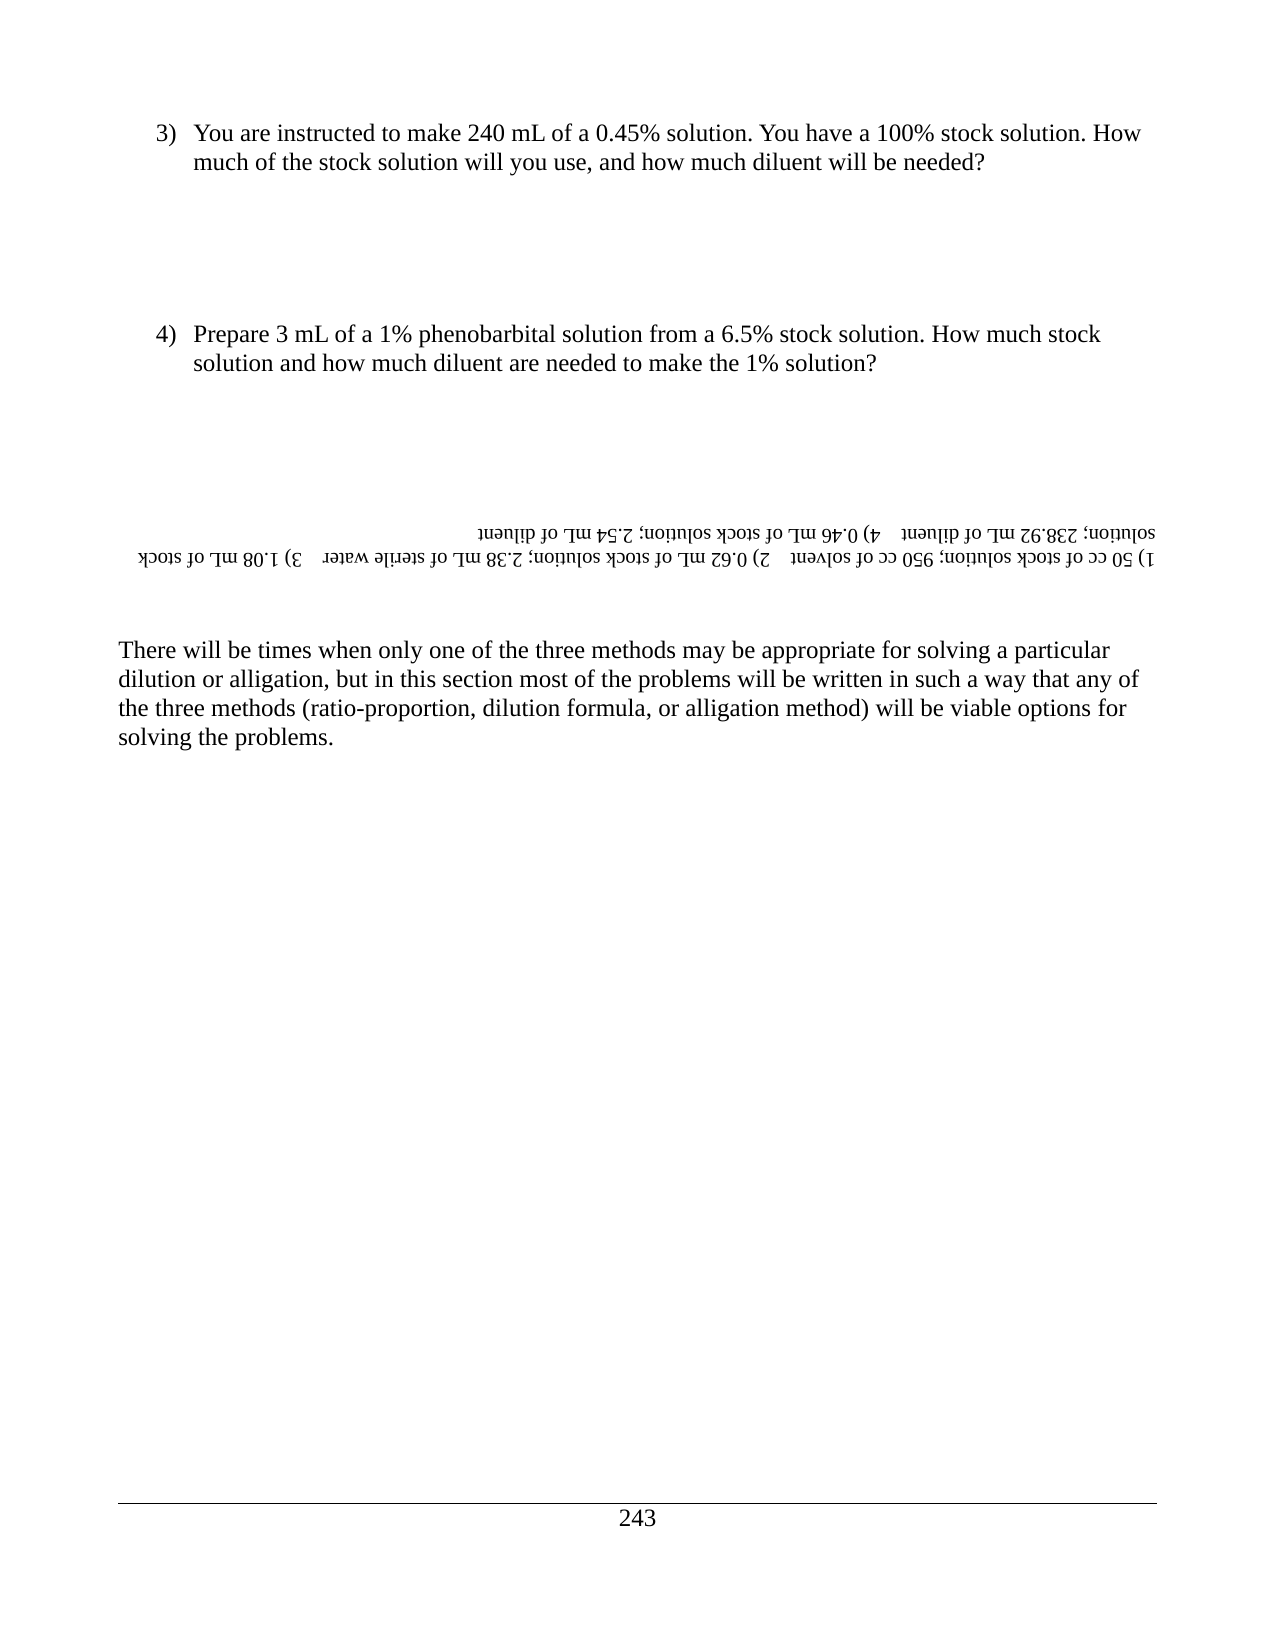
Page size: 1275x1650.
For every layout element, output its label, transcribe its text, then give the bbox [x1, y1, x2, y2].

text There will be times when only one of the three methods may be appropriate for solving a particular dilution or alligation, but in this section most of the problems will be written in such a way that any of the three methods (ratio-proportion, dilution formula, or alligation method) will be viable options for solving the problems. [118, 636, 1157, 751]
list Prepare 3 mL of a 1% phenobarbital solution from a 6.5% stock solution. How much stock solution and how much diluent are needed to make the 1% solution? [156, 319, 1157, 377]
list You are instructed to make 240 mL of a 0.45% solution. You have a 100% stock solution. How much of the stock solution will you use, and how much diluent will be needed? [156, 118, 1157, 176]
